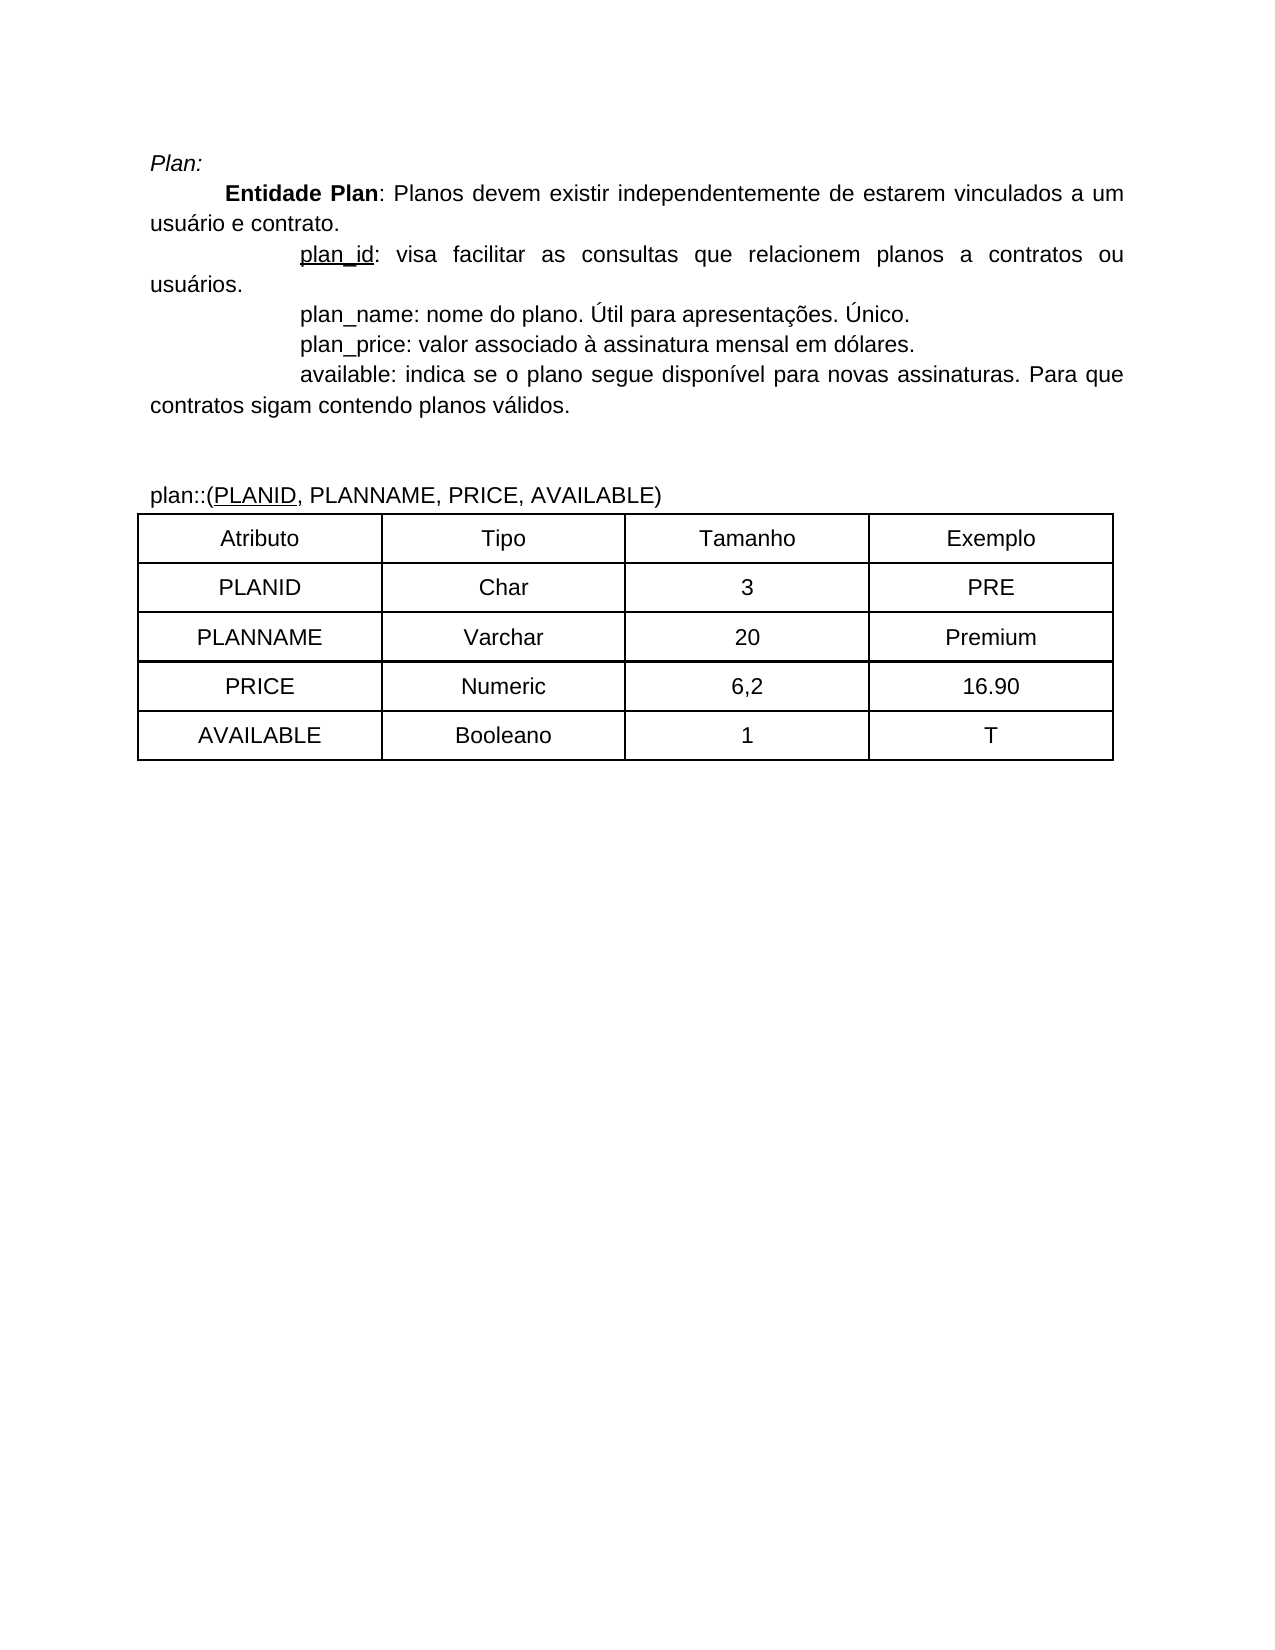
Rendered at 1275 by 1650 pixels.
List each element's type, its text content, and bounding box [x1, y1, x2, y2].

text plan_name: nome do plano. Útil para apresentações. Único. [150, 301, 1125, 327]
text Entidade Plan: Planos devem existir independentemente de estarem vinculados a um usuário e contrato. [150, 180, 1125, 237]
table_cell AVAILABLE [139, 712, 381, 759]
table_header Tamanho [626, 515, 868, 562]
table_cell 20 [626, 613, 868, 660]
table_cell PRE [870, 564, 1112, 611]
table_cell 3 [626, 564, 868, 611]
table_cell 16.90 [870, 663, 1112, 709]
text plan::(PLANID, PLANNAME, PRICE, AVAILABLE) [150, 482, 1125, 509]
table_cell PRICE [139, 663, 381, 709]
table_header Exemplo [870, 515, 1112, 562]
text available: indica se o plano segue disponível para novas assinaturas. Para que contratos sigam contendo planos válidos. [150, 361, 1125, 418]
table_header Atributo [139, 515, 381, 562]
table_cell Booleano [383, 712, 624, 759]
table_cell PLANNAME [139, 613, 381, 660]
text plan_id: visa facilitar as consultas que relacionem planos a contratos ou usuários. [150, 241, 1125, 297]
text plan_price: valor associado à assinatura mensal em dólares. [150, 331, 1125, 358]
table_cell Premium [870, 613, 1112, 660]
table_cell Char [383, 564, 624, 611]
text Plan: [150, 150, 1125, 176]
table_header Tipo [383, 515, 624, 562]
table_cell T [870, 712, 1112, 759]
table_cell 1 [626, 712, 868, 759]
table_cell Numeric [383, 663, 624, 709]
table_cell 6,2 [626, 663, 868, 709]
table_cell PLANID [139, 564, 381, 611]
table_cell Varchar [383, 613, 624, 660]
